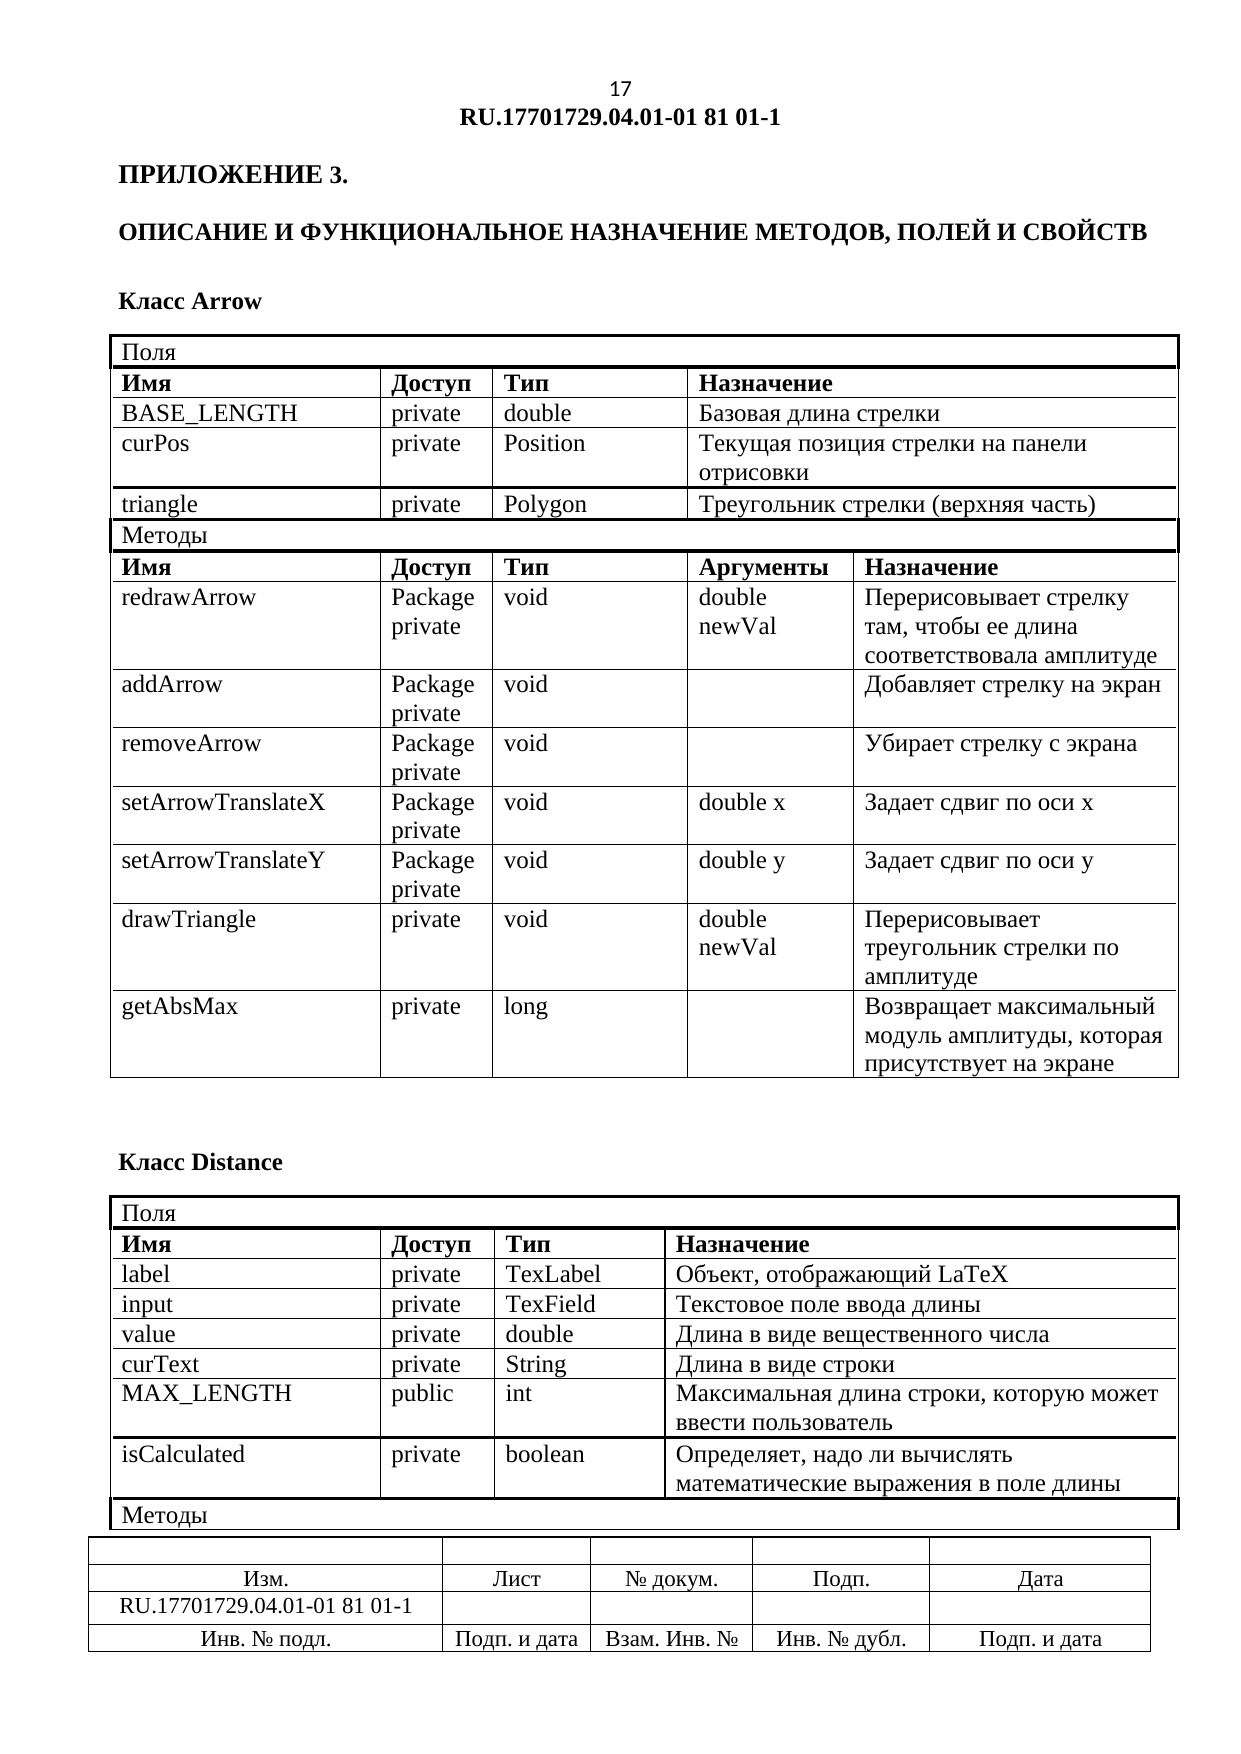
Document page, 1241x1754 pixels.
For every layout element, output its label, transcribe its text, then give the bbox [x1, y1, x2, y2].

table_cell void [493, 582, 687, 668]
table_cell curPos [111, 427, 380, 486]
table_cell removeArrow [111, 727, 380, 786]
table_cell Базовая длина стрелки [688, 397, 1178, 427]
table_cell Package private [381, 582, 492, 668]
table_cell Имя [111, 1226, 380, 1258]
text Класс Arrow [118, 286, 1181, 314]
table_cell Задает сдвиг по оси x [854, 786, 1178, 844]
table_cell [688, 728, 853, 786]
table_cell void [493, 728, 687, 786]
table_cell void [493, 904, 687, 990]
table_cell private [381, 489, 492, 517]
table_cell private [381, 904, 492, 990]
table_cell value [111, 1318, 380, 1348]
table_cell Назначение [854, 549, 1178, 581]
table_cell long [493, 991, 687, 1077]
table_cell private [381, 1259, 494, 1288]
table_cell Тип [493, 553, 687, 581]
text ОПИСАНИЕ И ФУНКЦИОНАЛЬНОЕ НАЗНАЧЕНИЕ МЕТОДОВ, ПОЛЕЙ И СВОЙСТВ [118, 217, 1181, 246]
table_cell private [381, 398, 492, 427]
table_cell Тип [493, 369, 687, 397]
table_cell boolean [495, 1439, 664, 1497]
table_cell Длина в виде строки [666, 1348, 1178, 1377]
table_cell input [111, 1288, 380, 1318]
table_cell double [493, 398, 687, 427]
table_cell label [111, 1258, 380, 1288]
table_cell private [381, 428, 492, 486]
table_cell Назначение [688, 365, 1178, 397]
table_cell void [493, 845, 687, 903]
table_cell private [381, 1289, 494, 1318]
table_cell Перерисовывает треугольник стрелки по амплитуде [854, 903, 1178, 990]
table_cell private [381, 991, 492, 1077]
table_cell redrawArrow [111, 581, 380, 668]
table_cell Добавляет стрелку на экран [854, 669, 1178, 727]
table_cell Polygon [493, 489, 687, 517]
table_cell drawTriangle [111, 903, 380, 990]
table_cell Методы [112, 1497, 1177, 1528]
table_cell String [495, 1349, 664, 1377]
table_cell double y [688, 845, 853, 903]
table_cell double newVal [688, 582, 853, 668]
table_cell curText [111, 1348, 380, 1377]
table_cell double x [688, 787, 853, 844]
table_cell Убирает стрелку с экрана [854, 727, 1178, 786]
table_cell private [381, 1439, 494, 1497]
table_cell public [381, 1379, 494, 1436]
table_cell Текущая позиция стрелки на панели отрисовки [688, 427, 1178, 486]
table_cell Package private [381, 728, 492, 786]
table_cell Возвращает максимальный модуль амплитуды, которая присутствует на экране [854, 990, 1178, 1077]
table_cell getAbsMax [111, 990, 380, 1077]
table_cell double newVal [688, 904, 853, 990]
table_cell void [493, 670, 687, 727]
table_cell Объект, отображающий LaTeX [666, 1258, 1178, 1288]
table_cell MAX_LENGTH [111, 1378, 380, 1436]
table_cell private [381, 1349, 494, 1377]
table_cell private [381, 1319, 494, 1348]
table_cell Тип [495, 1230, 664, 1258]
table_cell Имя [111, 365, 380, 397]
table_cell TexLabel [495, 1259, 664, 1288]
table_cell double [495, 1319, 664, 1348]
table_header Поля [112, 337, 1177, 365]
table_cell int [495, 1379, 664, 1436]
table_cell Доступ [381, 553, 492, 581]
table_cell BASE_LENGTH [111, 397, 380, 427]
table_cell setArrowTranslateY [111, 844, 380, 903]
table_cell Package private [381, 787, 492, 844]
table_cell Методы [112, 518, 1177, 549]
table_cell void [493, 787, 687, 844]
text Класс Distance [118, 1147, 1181, 1176]
table_cell [688, 991, 853, 1077]
table_cell [688, 670, 853, 727]
table_cell Треугольник стрелки (верхняя часть) [688, 486, 1178, 517]
table_cell Перерисовывает стрелку там, чтобы ее длина соответствовала амплитуде [854, 581, 1178, 668]
table_cell Задает сдвиг по оси y [854, 844, 1178, 903]
table_cell Максимальная длина строки, которую может ввести пользователь [666, 1378, 1178, 1436]
table_cell Position [493, 428, 687, 486]
table_cell triangle [111, 486, 380, 517]
table_cell Длина в виде вещественного числа [666, 1318, 1178, 1348]
table_cell Package private [381, 845, 492, 903]
table_header Поля [112, 1198, 1177, 1226]
table_cell Доступ [381, 369, 492, 397]
table_cell Аргументы [688, 553, 853, 581]
table_cell Определяет, надо ли вычислять математические выражения в поле длины [666, 1436, 1178, 1497]
table_cell Назначение [666, 1226, 1178, 1258]
table_cell TexField [495, 1289, 664, 1318]
table_cell isCalculated [111, 1436, 380, 1497]
table_cell setArrowTranslateX [111, 786, 380, 844]
table_cell Доступ [381, 1230, 494, 1258]
table_cell Имя [111, 549, 380, 581]
table_cell addArrow [111, 669, 380, 727]
table_cell Package private [381, 670, 492, 727]
table_cell Текстовое поле ввода длины [666, 1288, 1178, 1318]
subtitle ПРИЛОЖЕНИЕ 3. [118, 159, 1181, 190]
